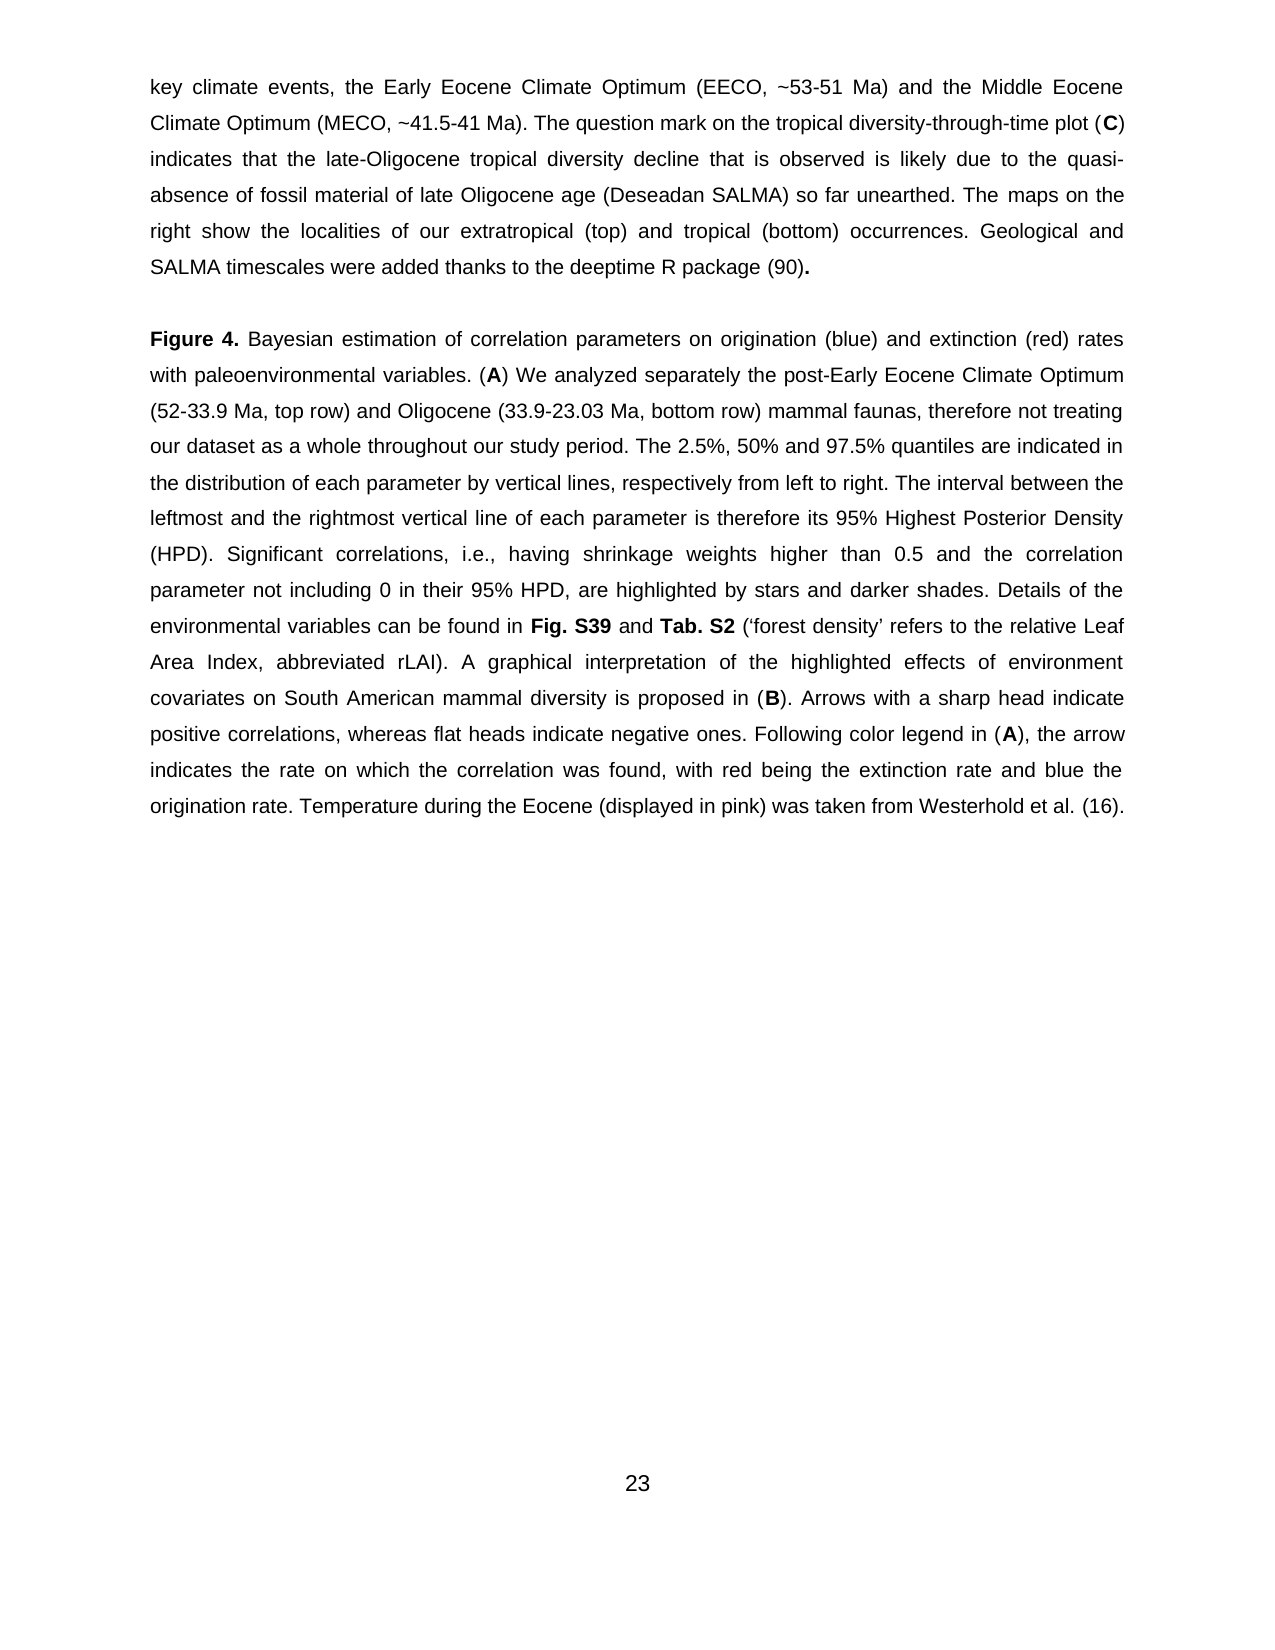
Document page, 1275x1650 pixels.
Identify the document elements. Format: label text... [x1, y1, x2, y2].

text Figure 4. Bayesian estimation of correlation parameters on origination (blue) and extinction (red) rates with paleoenvironmental variables. (A) We analyzed separately the post-Early Eocene Climate Optimum (52-33.9 Ma, top row) and Oligocene (33.9-23.03 Ma, bottom row) mammal faunas, therefore not treating our dataset as a whole throughout our study period. The 2.5%, 50% and 97.5% quantiles are indicated in the distribution of each parameter by vertical lines, respectively from left to right. The interval between the leftmost and the rightmost vertical line of each parameter is therefore its 95% Highest Posterior Density (HPD). Significant correlations, i.e., having shrinkage weights higher than 0.5 and the correlation parameter not including 0 in their 95% HPD, are highlighted by stars and darker shades. Details of the environmental variables can be found in Fig. S39 and Tab. S2 (‘forest density’ refers to the relative Leaf Area Index, abbreviated rLAI). A graphical interpretation of the highlighted effects of environment covariates on South American mammal diversity is proposed in (B). Arrows with a sharp head indicate positive correlations, whereas flat heads indicate negative ones. Following color legend in (A), the arrow indicates the rate on which the correlation was found, with red being the extinction rate and blue the origination rate. Temperature during the Eocene (displayed in pink) was taken from Westerhold et al. (16). [150, 327, 1125, 818]
text key climate events, the Early Eocene Climate Optimum (EECO, ~53-51 Ma) and the Middle Eocene Climate Optimum (MECO, ~41.5-41 Ma). The question mark on the tropical diversity-through-time plot (C) indicates that the late-Oligocene tropical diversity decline that is observed is likely due to the quasi-absence of fossil material of late Oligocene age (Deseadan SALMA) so far unearthed. The maps on the right show the localities of our extratropical (top) and tropical (bottom) occurrences. Geological and SALMA timescales were added thanks to the deeptime R package (90). [150, 75, 1125, 279]
